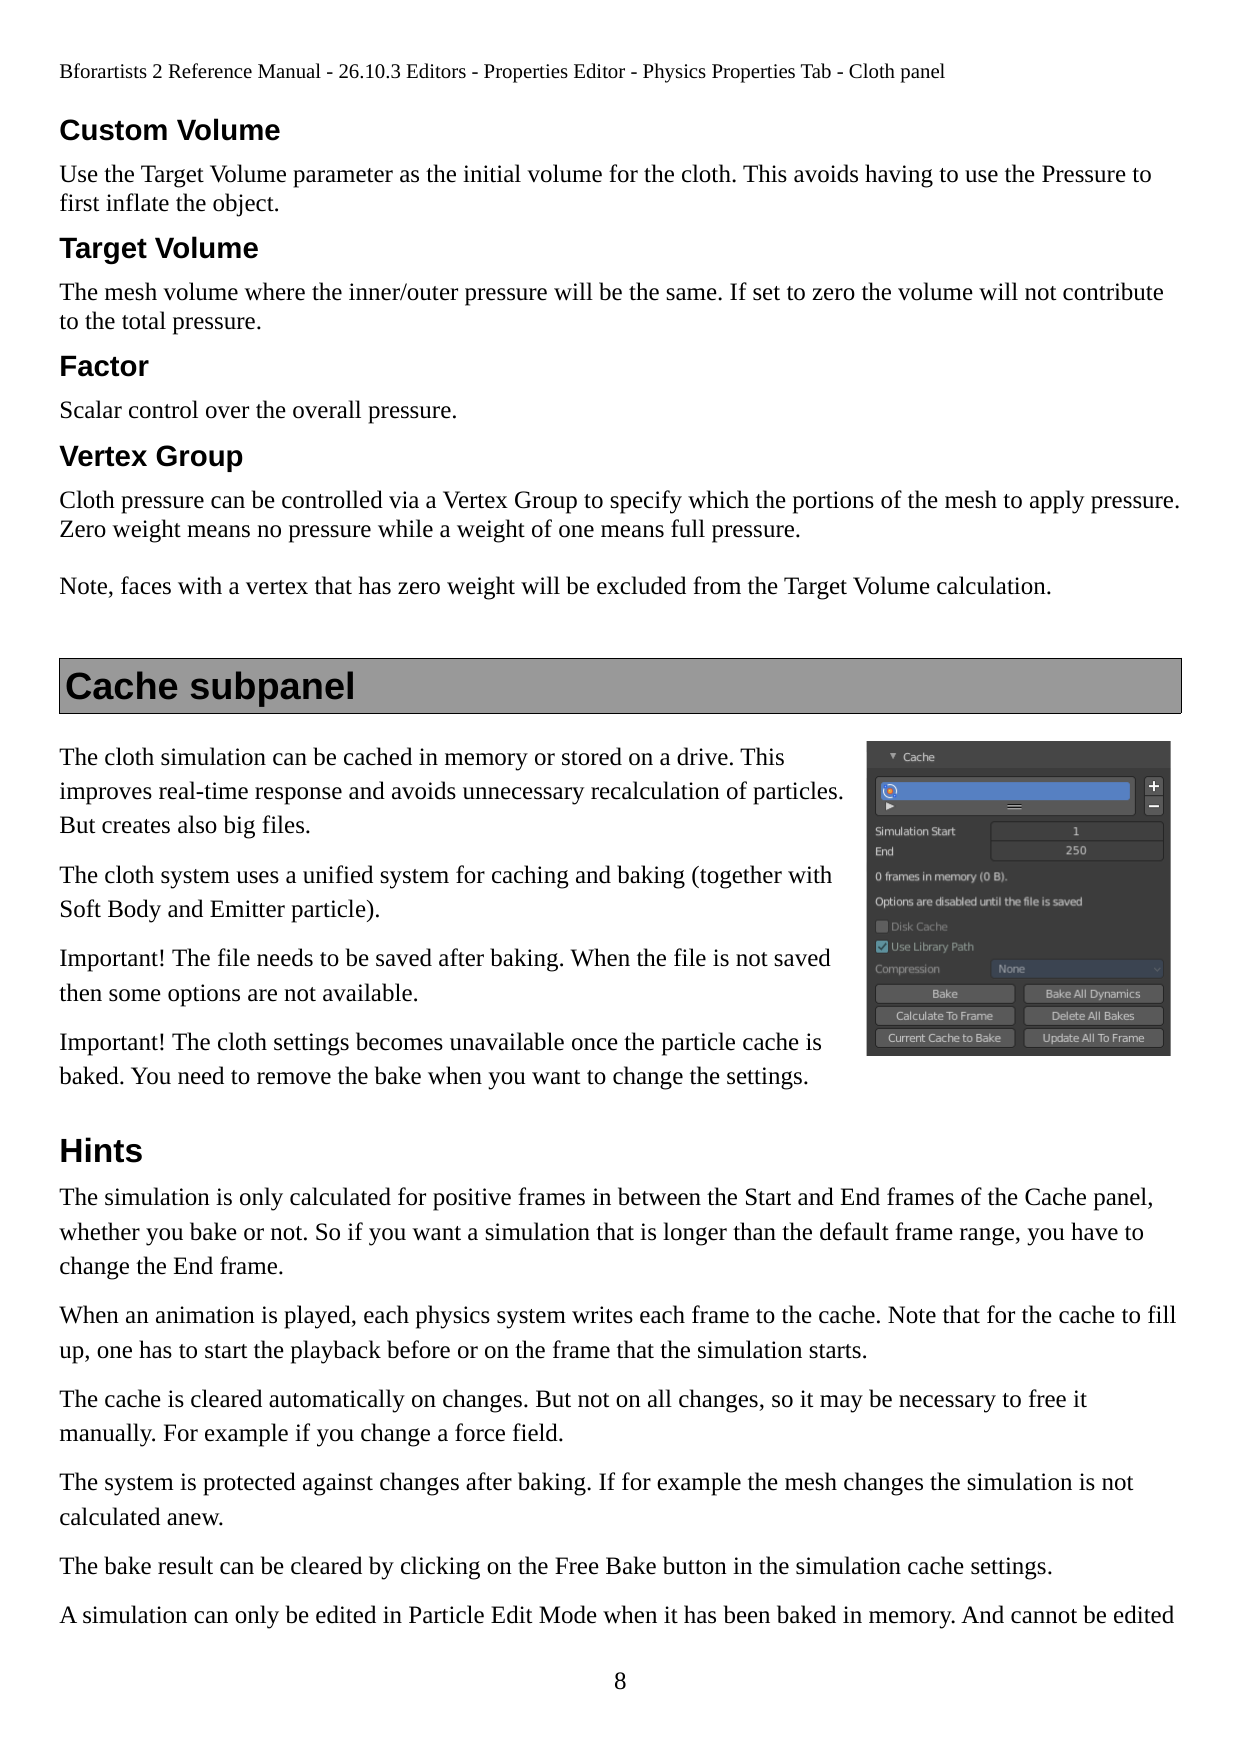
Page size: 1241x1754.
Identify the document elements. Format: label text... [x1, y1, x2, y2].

text The system is protected against changes after baking. If for example the mesh changes the simulation is not calculated anew. [59, 1467, 1181, 1531]
text Scalar control over the overall pressure. [59, 396, 1181, 424]
text Important! The file needs to be saved after baking. When the file is not saved then some options are not available. [59, 943, 866, 1006]
text The cloth system uses a unified system for caching and baking (together with Soft Body and Emitter particle). [59, 860, 866, 923]
subtitle Custom Volume [59, 113, 1181, 146]
text Cloth pressure can be controlled via a Vertex Group to specify which the portions of the mesh to apply pressure. Zero weight means no pressure while a weight of one means full pressure. [59, 485, 1181, 543]
text The cloth simulation can be cached in memory or stored on a drive. This improves real-time response and avoids unnecessary recalculation of particles. But creates also big files. [59, 742, 866, 839]
picture [866, 741, 1171, 1056]
text The mesh volume where the inner/outer pressure will be the same. If set to zero the volume will not contribute to the total pressure. [59, 277, 1181, 335]
table_header Cache subpanel [60, 659, 1181, 713]
text A simulation can only be edited in Particle Edit Mode when it has been baked in memory. And cannot be edited [59, 1600, 1181, 1629]
subtitle Factor [59, 349, 1181, 383]
text Important! The cloth settings becomes unavailable once the particle cache is baked. You need to remove the bake when you want to change the settings. [59, 1027, 1181, 1090]
text When an animation is played, each physics system writes each frame to the cache. Note that for the cache to fill up, one has to start the playback before or on the frame that the simulation starts. [59, 1300, 1181, 1363]
subtitle Vertex Group [59, 439, 1181, 473]
text The cache is cleared automatically on changes. But not on all changes, so it may be necessary to free it manually. For example if you change a force field. [59, 1384, 1181, 1447]
text Note, faces with a vertex that has zero weight will be excluded from the Target Volume calculation. [59, 571, 1181, 600]
text The bake result can be cleared by clicking on the Free Bake button in the simulation cache settings. [59, 1551, 1181, 1580]
text The simulation is only calculated for positive frames in between the Start and End frames of the Cache panel, whether you bake or not. So if you want a simulation that is longer than the default frame range, you have to change the End frame. [59, 1182, 1181, 1280]
subtitle Hints [59, 1131, 1181, 1170]
subtitle Target Volume [59, 231, 1181, 265]
text Use the Target Volume parameter as the initial volume for the cloth. This avoids having to use the Pressure to first inflate the object. [59, 159, 1181, 216]
